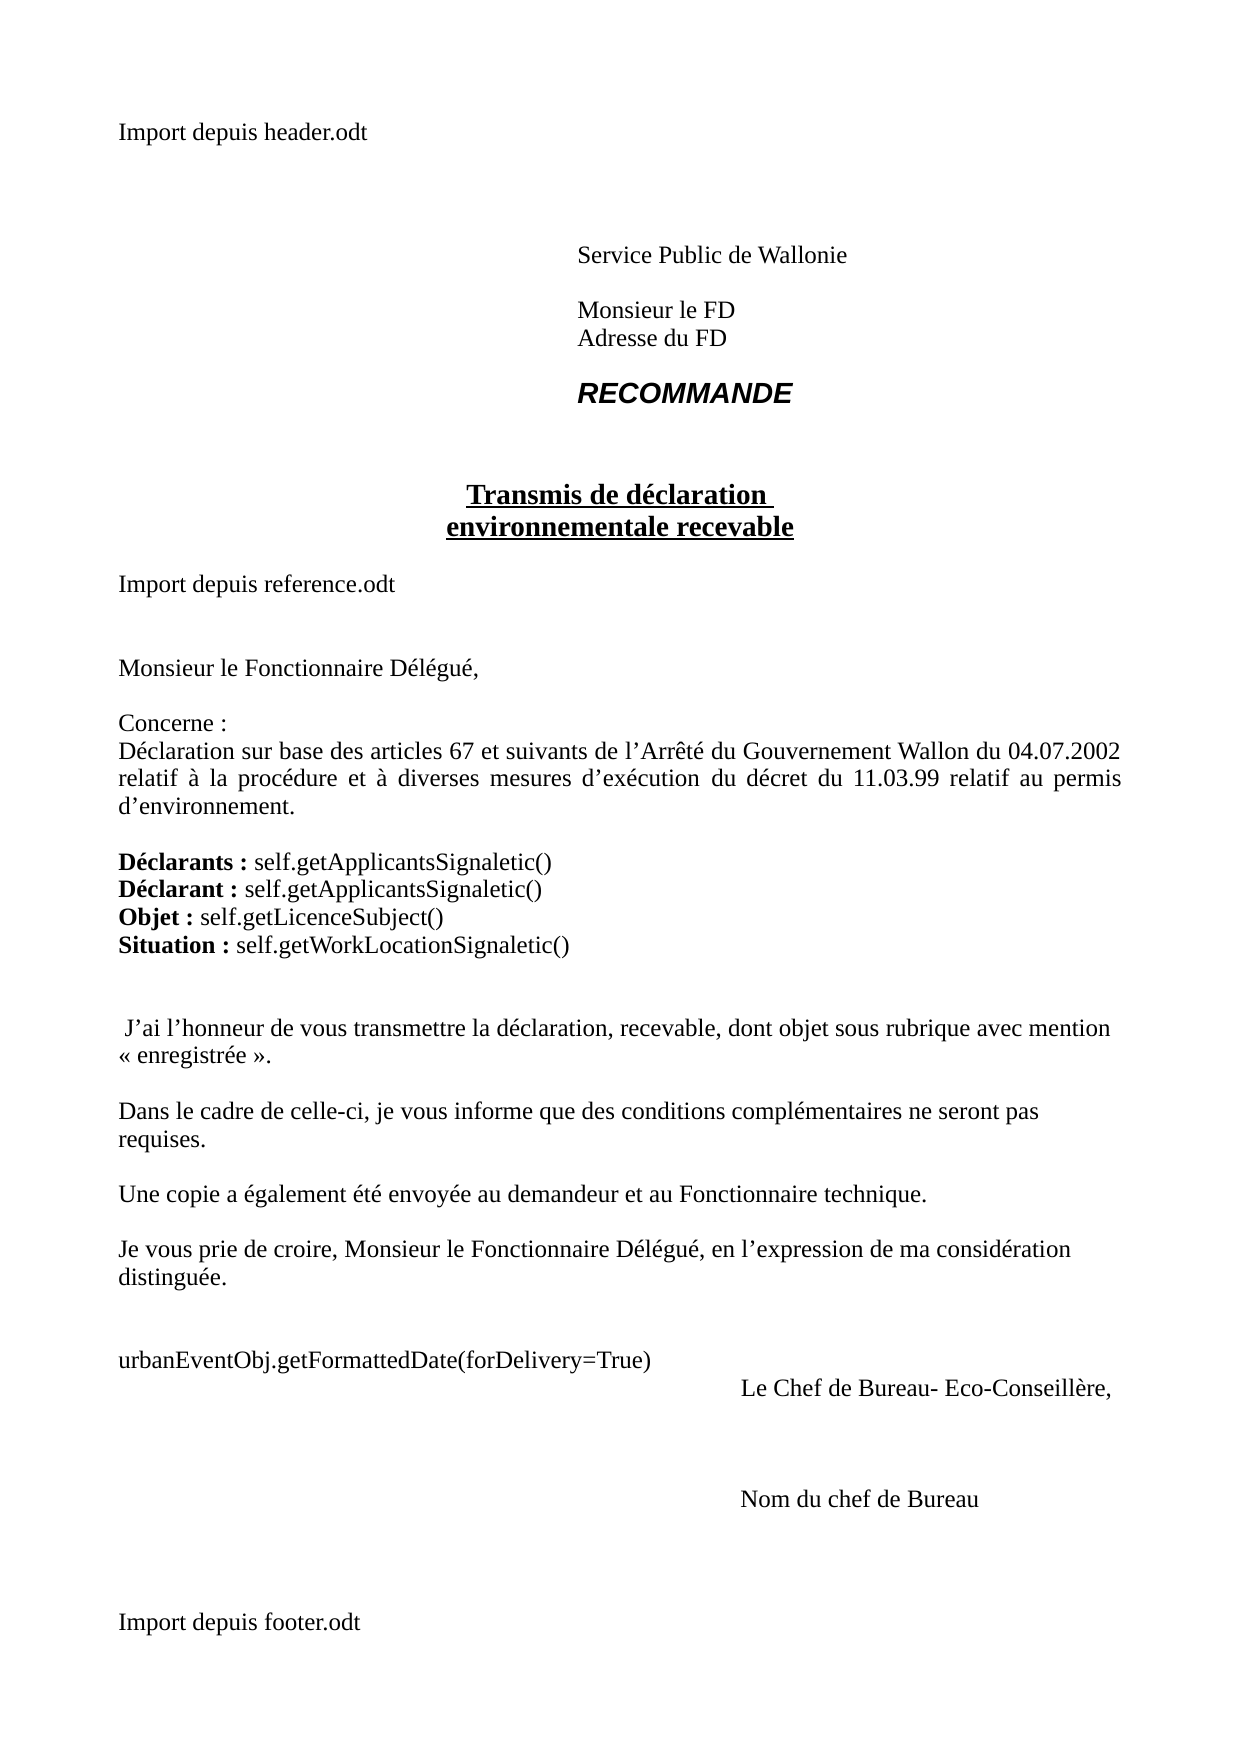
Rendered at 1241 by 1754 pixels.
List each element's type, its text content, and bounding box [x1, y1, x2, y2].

text Une copie a également été envoyée au demandeur et au Fonctionnaire technique. [118, 1180, 1122, 1208]
text Le Chef de Bureau- Eco-Conseillère, [605, 1374, 1122, 1402]
text Objet : self.getLicenceSubject() [118, 903, 1122, 931]
text Nom du chef de Bureau [118, 1485, 1122, 1513]
text Concerne : [118, 709, 1122, 737]
text Situation : self.getWorkLocationSignaletic() [118, 931, 1122, 958]
subtitle RECOMMANDE [577, 377, 1038, 409]
text Je vous prie de croire, Monsieur le Fonctionnaire Délégué, en l’expression de ma considération distinguée. [118, 1236, 1122, 1291]
text Déclarants : self.getApplicantsSignaletic() [118, 848, 1122, 875]
text Adresse du FD [577, 324, 1038, 352]
text Monsieur le Fonctionnaire Délégué, [118, 654, 1122, 681]
title Transmis de déclaration [118, 478, 1122, 511]
text Dans le cadre de celle-ci, je vous informe que des conditions complémentaires ne seront pas requises. [118, 1097, 1122, 1152]
text Import depuis reference.odt [118, 571, 1122, 598]
text Déclarant : self.getApplicantsSignaletic() [118, 875, 1122, 903]
title environnementale recevable [118, 511, 1122, 543]
text Service Public de Wallonie [577, 241, 1038, 268]
text urbanEventObj.getFormattedDate(forDelivery=True) [118, 1346, 1122, 1374]
text J’ai l’honneur de vous transmettre la déclaration, recevable, dont objet sous rubrique avec mention « enregistrée ». [118, 1014, 1122, 1069]
text Monsieur le FD [577, 296, 1038, 324]
text Import depuis header.odt [118, 118, 539, 146]
text Déclaration sur base des articles 67 et suivants de l’Arrêté du Gouvernement Wallon du 04.07.2002 relatif à la procédure et à diverses mesures d’exécution du décret du 11.03.99 relatif au permis d’environnement. [118, 737, 1122, 820]
